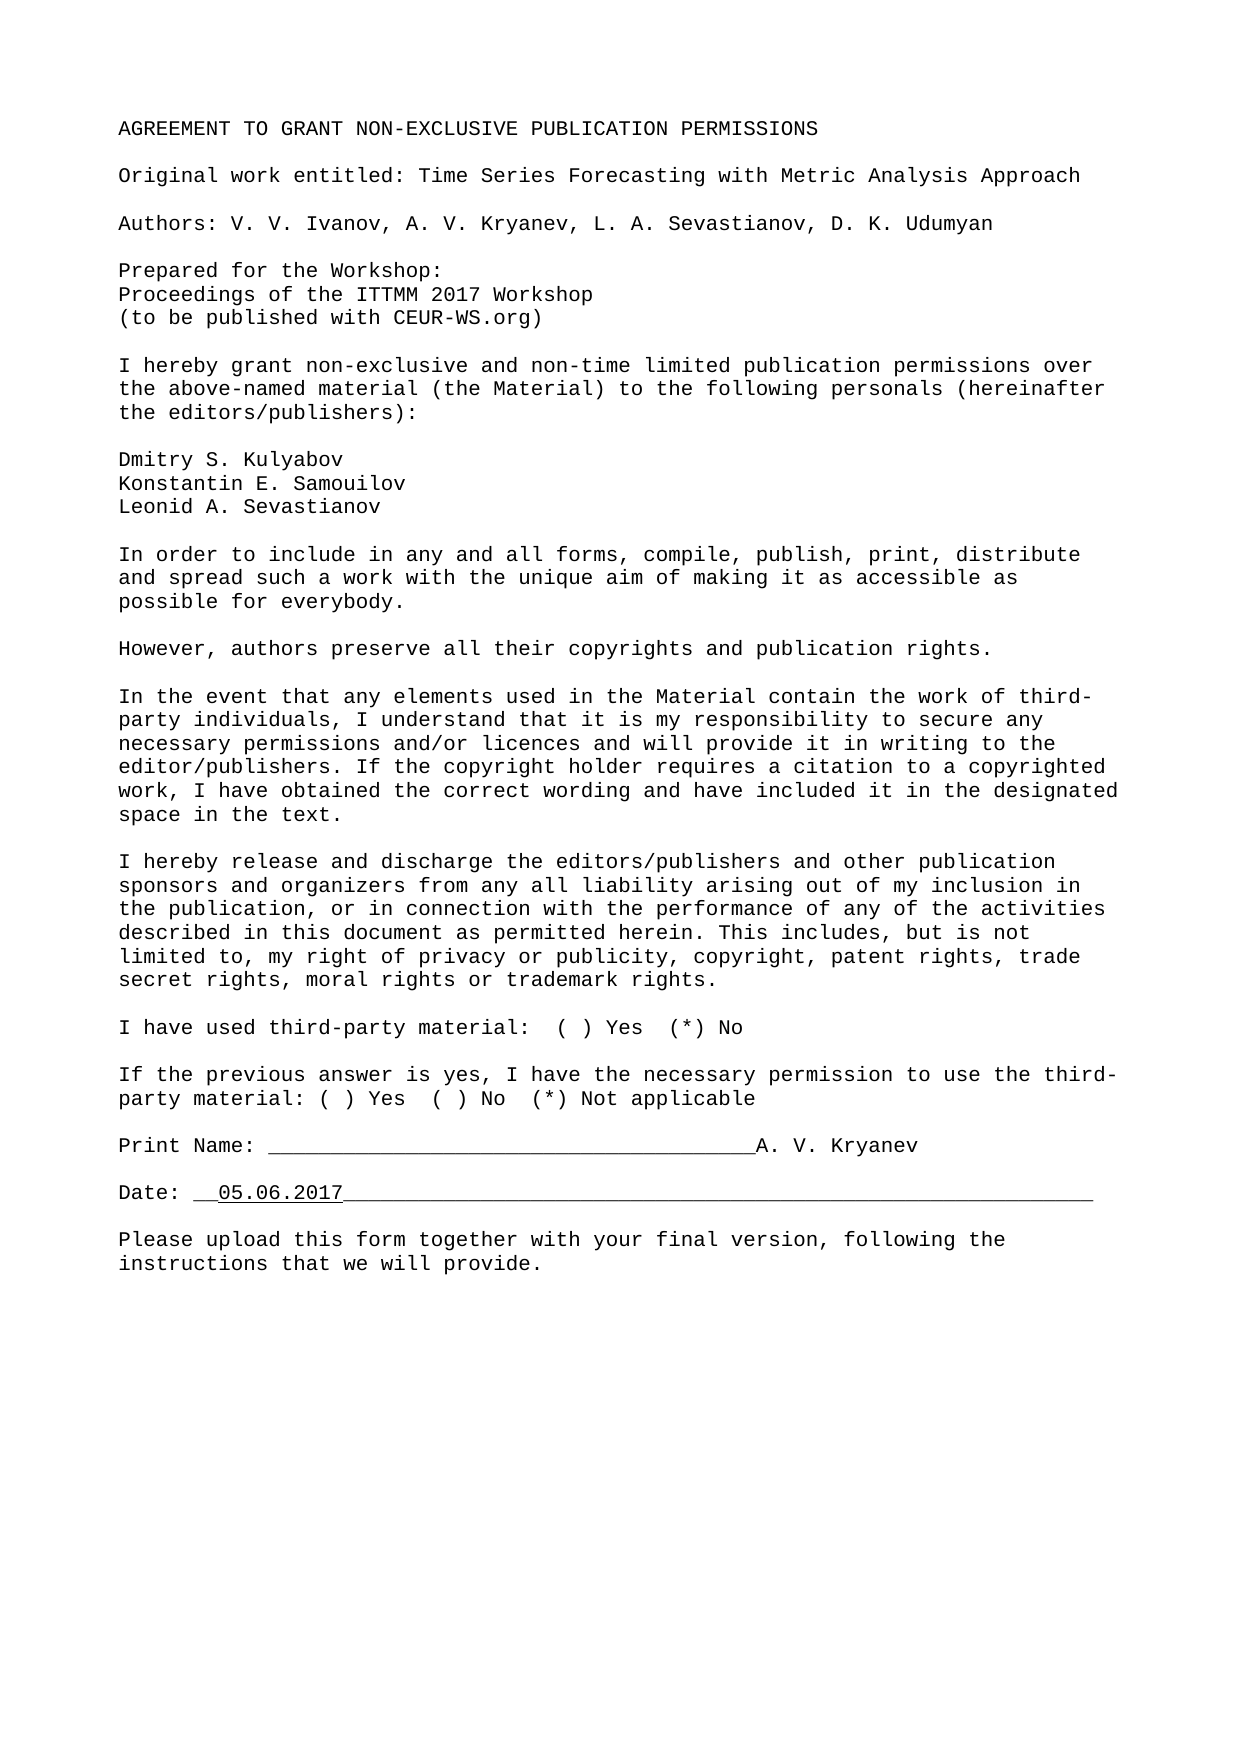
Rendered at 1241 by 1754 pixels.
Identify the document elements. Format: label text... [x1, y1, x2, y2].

text work, I have obtained the correct wording and have included it in the designated [118, 780, 1122, 804]
text I hereby grant non-exclusive and non-time limited publication permissions over [118, 354, 1122, 378]
text party individuals, I understand that it is my responsibility to secure any [118, 709, 1122, 733]
text sponsors and organizers from any all liability arising out of my inclusion in [118, 875, 1122, 898]
text Konstantin E. Samouilov [118, 473, 1122, 496]
text AGREEMENT TO GRANT NON-EXCLUSIVE PUBLICATION PERMISSIONS [118, 118, 1122, 142]
text the above-named material (the Material) to the following personals (hereinafter [118, 378, 1122, 402]
text Prepared for the Workshop: [118, 260, 1122, 284]
text necessary permissions and/or licences and will provide it in writing to the [118, 733, 1122, 757]
text party material: ( ) Yes ( ) No (*) Not applicable [118, 1088, 1122, 1111]
text If the previous answer is yes, I have the necessary permission to use the third- [118, 1064, 1122, 1088]
text Dmitry S. Kulyabov [118, 449, 1122, 473]
text I hereby release and discharge the editors/publishers and other publication [118, 851, 1122, 875]
text space in the text. [118, 804, 1122, 827]
text Print Name: _______________________________________A. V. Kryanev [118, 1135, 1122, 1158]
text possible for everybody. [118, 591, 1122, 615]
text (to be published with CEUR-WS.org) [118, 307, 1122, 331]
text Please upload this form together with your final version, following the [118, 1229, 1122, 1253]
text editor/publishers. If the copyright holder requires a citation to a copyrighted [118, 757, 1122, 780]
text instructions that we will provide. [118, 1253, 1122, 1277]
text limited to, my right of privacy or publicity, copyright, patent rights, trade [118, 946, 1122, 969]
text Date: __05.06.2017____________________________________________________________ [118, 1182, 1122, 1206]
text Original work entitled: Time Series Forecasting with Metric Analysis Approach [118, 165, 1122, 189]
text the publication, or in connection with the performance of any of the activities [118, 898, 1122, 922]
text the editors/publishers): [118, 402, 1122, 426]
text In order to include in any and all forms, compile, publish, print, distribute [118, 544, 1122, 567]
text Authors: V. V. Ivanov, A. V. Kryanev, L. A. Sevastianov, D. K. Udumyan [118, 213, 1122, 236]
text and spread such a work with the unique aim of making it as accessible as [118, 567, 1122, 591]
text Leonid A. Sevastianov [118, 496, 1122, 520]
text described in this document as permitted herein. This includes, but is not [118, 922, 1122, 946]
text However, authors preserve all their copyrights and publication rights. [118, 638, 1122, 662]
text I have used third-party material: ( ) Yes (*) No [118, 1017, 1122, 1040]
text Proceedings of the ITTMM 2017 Workshop [118, 284, 1122, 307]
text In the event that any elements used in the Material contain the work of third- [118, 686, 1122, 709]
text secret rights, moral rights or trademark rights. [118, 969, 1122, 993]
